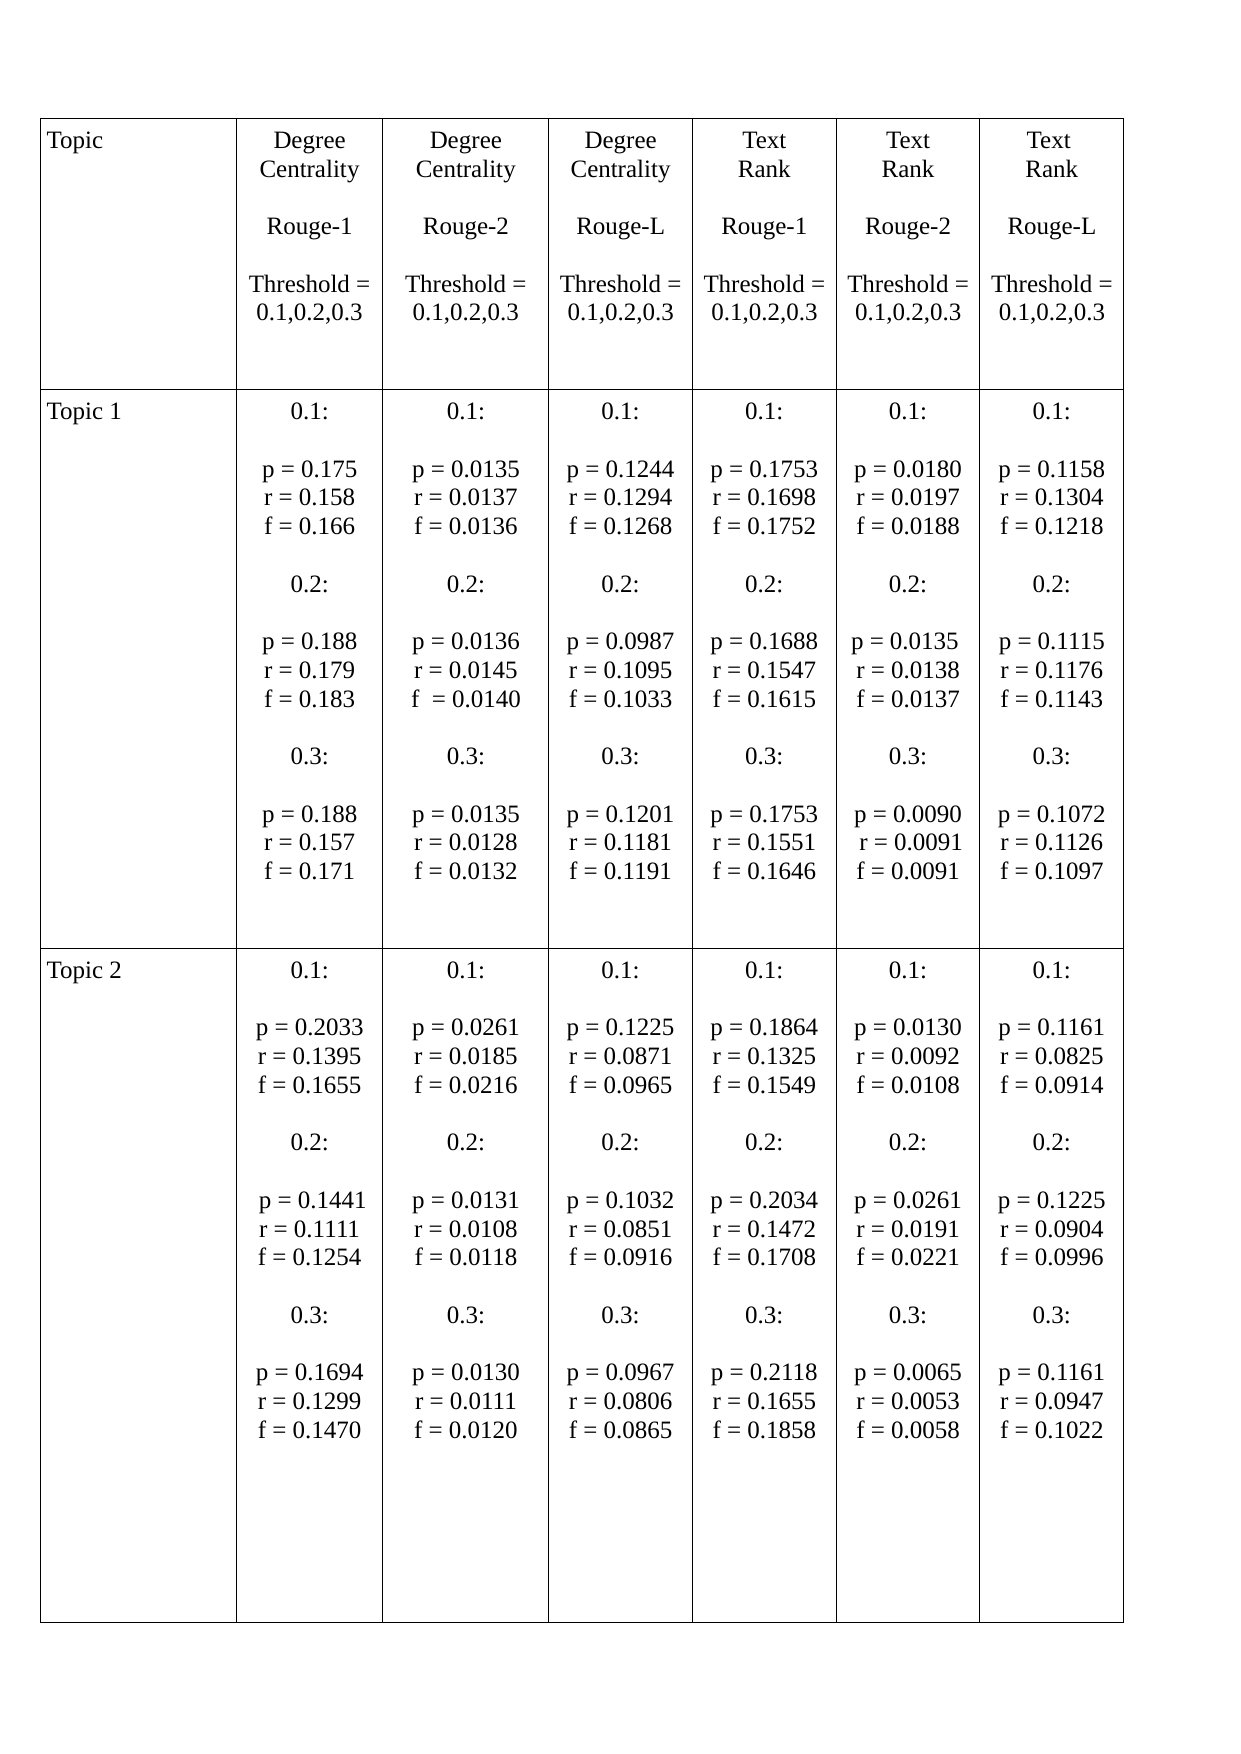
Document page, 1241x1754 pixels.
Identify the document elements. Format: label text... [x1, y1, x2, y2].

table_cell Topic 1 [41, 390, 236, 948]
table_header Text Rank Rouge-1 Threshold = 0.1,0.2,0.3 [693, 119, 836, 389]
table_cell 0.1: p = 0.0135 r = 0.0137 f = 0.0136 0.2: p = 0.0136 r = 0.0145 f = 0.0140 0.3: p = 0.0135 r = 0.0128 f = 0.0132 [383, 390, 548, 948]
table_cell 0.1: p = 0.1864 r = 0.1325 f = 0.1549 0.2: p = 0.2034 r = 0.1472 f = 0.1708 0.3: p = 0.2118 r = 0.1655 f = 0.1858 [693, 949, 836, 1622]
table_cell Topic 2 [41, 949, 236, 1622]
table_cell 0.1: p = 0.175 r = 0.158 f = 0.166 0.2: p = 0.188 r = 0.179 f = 0.183 0.3: p = 0.188 r = 0.157 f = 0.171 [237, 390, 382, 948]
table_cell 0.1: p = 0.0130 r = 0.0092 f = 0.0108 0.2: p = 0.0261 r = 0.0191 f = 0.0221 0.3: p = 0.0065 r = 0.0053 f = 0.0058 [837, 949, 979, 1622]
table_cell 0.1: p = 0.1225 r = 0.0871 f = 0.0965 0.2: p = 0.1032 r = 0.0851 f = 0.0916 0.3: p = 0.0967 r = 0.0806 f = 0.0865 [549, 949, 692, 1622]
table_cell 0.1: p = 0.1753 r = 0.1698 f = 0.1752 0.2: p = 0.1688 r = 0.1547 f = 0.1615 0.3: p = 0.1753 r = 0.1551 f = 0.1646 [693, 390, 836, 948]
table_header Degree Centrality Rouge-L Threshold = 0.1,0.2,0.3 [549, 119, 692, 389]
table_header Degree Centrality Rouge-2 Threshold = 0.1,0.2,0.3 [383, 119, 548, 389]
table_header Degree Centrality Rouge-1 Threshold = 0.1,0.2,0.3 [237, 119, 382, 389]
table_cell 0.1: p = 0.1158 r = 0.1304 f = 0.1218 0.2: p = 0.1115 r = 0.1176 f = 0.1143 0.3: p = 0.1072 r = 0.1126 f = 0.1097 [980, 390, 1123, 948]
table_cell 0.1: p = 0.1161 r = 0.0825 f = 0.0914 0.2: p = 0.1225 r = 0.0904 f = 0.0996 0.3: p = 0.1161 r = 0.0947 f = 0.1022 [980, 949, 1123, 1622]
table_cell 0.1: p = 0.0180 r = 0.0197 f = 0.0188 0.2: p = 0.0135 r = 0.0138 f = 0.0137 0.3: p = 0.0090 r = 0.0091 f = 0.0091 [837, 390, 979, 948]
table_header Topic [41, 119, 236, 389]
table_cell 0.1: p = 0.0261 r = 0.0185 f = 0.0216 0.2: p = 0.0131 r = 0.0108 f = 0.0118 0.3: p = 0.0130 r = 0.0111 f = 0.0120 [383, 949, 548, 1622]
table_header Text Rank Rouge-L Threshold = 0.1,0.2,0.3 [980, 119, 1123, 389]
table_cell 0.1: p = 0.2033 r = 0.1395 f = 0.1655 0.2: p = 0.1441 r = 0.1111 f = 0.1254 0.3: p = 0.1694 r = 0.1299 f = 0.1470 [237, 949, 382, 1622]
table_cell 0.1: p = 0.1244 r = 0.1294 f = 0.1268 0.2: p = 0.0987 r = 0.1095 f = 0.1033 0.3: p = 0.1201 r = 0.1181 f = 0.1191 [549, 390, 692, 948]
table_header Text Rank Rouge-2 Threshold = 0.1,0.2,0.3 [837, 119, 979, 389]
